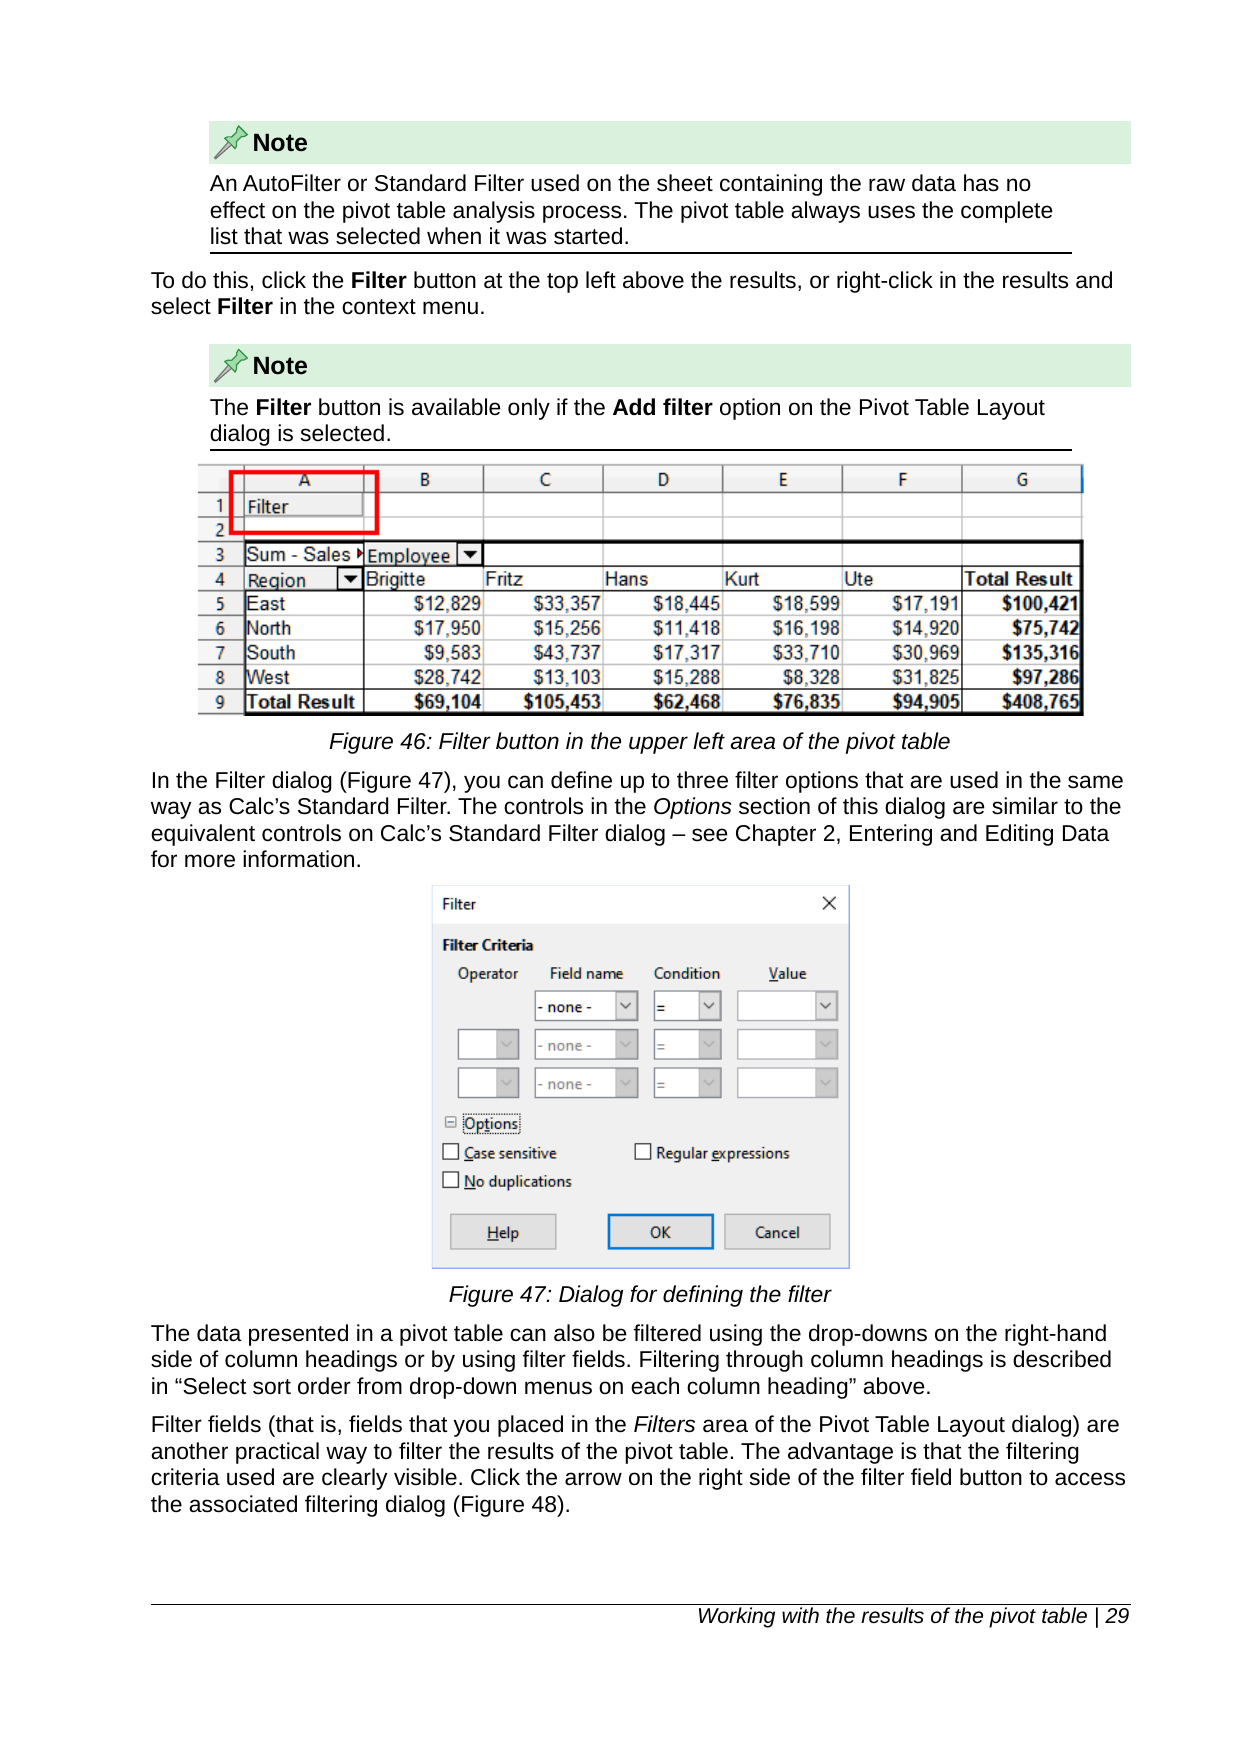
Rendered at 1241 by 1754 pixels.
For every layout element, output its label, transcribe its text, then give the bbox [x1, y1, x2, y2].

text Figure 46: Filter button in the upper left area of the pivot table [198, 728, 1084, 754]
text Filter fields (that is, fields that you placed in the Filters area of the Pivot Table Layout dialog) are another practical way to filter the results of the pivot table. The advantage is that the filtering criteria used are clearly visible. Click the arrow on the right side of the filter field button to access the associated filtering dialog (Figure 48). [151, 1411, 1131, 1517]
text The data presented in a pivot table can also be filtered using the drop-downs on the right-hand side of column headings or by using filter fields. Filtering through column headings is described in “Select sort order from drop-down menus on each column heading” above. [151, 1320, 1131, 1399]
text The Filter button is available only if the Add filter option on the Pivot Table Layout dialog is selected. [209, 393, 1072, 451]
text An AutoFilter or Standard Filter used on the sheet containing the raw data has no effect on the pivot table analysis process. The pivot table always uses the complete list that was selected when it was started. [209, 170, 1072, 254]
subtitle Note [209, 344, 1131, 387]
picture [197, 463, 1084, 716]
subtitle Note [209, 121, 1131, 164]
text In the Filter dialog (Figure 47), you can define up to three filter options that are used in the same way as Calc’s Standard Filter. The controls in the Options section of this dialog are similar to the equivalent controls on Calc’s Standard Filter dialog – see Chapter 2, Entering and Editing Data for more information. [151, 767, 1131, 872]
picture [431, 885, 850, 1269]
text To do this, click the Filter button at the top left above the results, or right-click in the results and select Filter in the context menu. [151, 267, 1131, 319]
text Figure 47: Dialog for defining the filter [432, 1281, 850, 1307]
